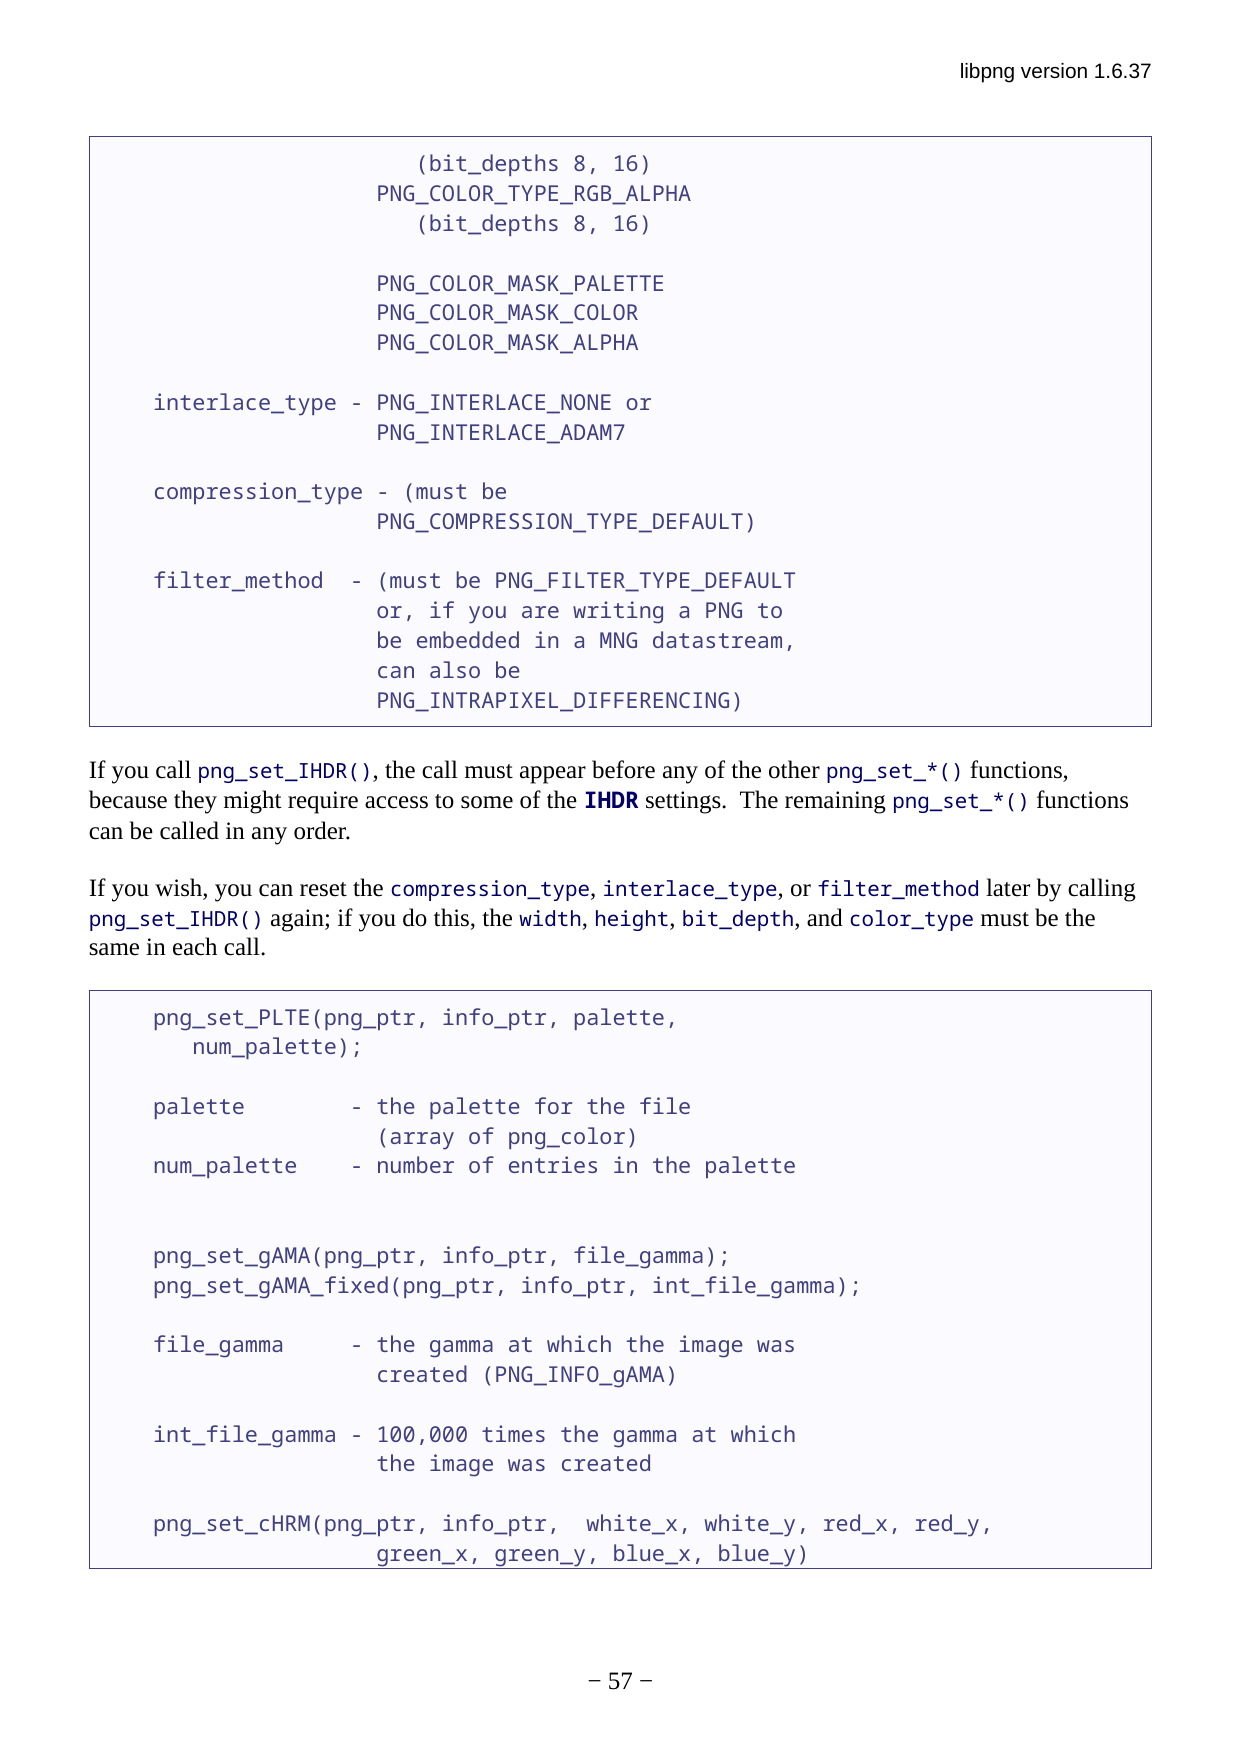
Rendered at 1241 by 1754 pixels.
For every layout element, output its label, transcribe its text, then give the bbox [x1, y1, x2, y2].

text green_x, green_y, blue_x, blue_y) [90, 1526, 1151, 1568]
text png_set_gAMA_fixed(png_ptr, info_ptr, int_file_gamma); [90, 1258, 1151, 1288]
text If you call png_set_IHDR(), the call must appear before any of the other png_set_*() functions, because they might require access to some of the IHDR settings. The remaining png_set_*() functions can be called in any order. [88, 755, 1152, 844]
text file_gamma - the gamma at which the image was [90, 1317, 1151, 1347]
text PNG_COLOR_MASK_PALETTE [90, 256, 1151, 285]
text (array of png_color) [90, 1109, 1151, 1139]
text int_file_gamma - 100,000 times the gamma at which [90, 1407, 1151, 1437]
text be embedded in a MNG datastream, [90, 613, 1151, 643]
text palette - the palette for the file [90, 1079, 1151, 1109]
text (bit_depths 8, 16) [90, 137, 1151, 166]
text PNG_COLOR_MASK_ALPHA [90, 315, 1151, 345]
text PNG_INTERLACE_ADAM7 [90, 404, 1151, 434]
text PNG_INTRAPIXEL_DIFFERENCING) [90, 673, 1151, 726]
text png_set_cHRM(png_ptr, info_ptr, white_x, white_y, red_x, red_y, [90, 1496, 1151, 1526]
text the image was created [90, 1437, 1151, 1466]
text If you wish, you can reset the compression_type, interlace_type, or filter_method later by calling png_set_IHDR() again; if you do this, the width, height, bit_depth, and color_type must be the same in each call. [88, 873, 1152, 961]
text PNG_COLOR_TYPE_RGB_ALPHA [90, 166, 1151, 196]
text (bit_depths 8, 16) [90, 196, 1151, 226]
text or, if you are writing a PNG to [90, 583, 1151, 613]
text PNG_COMPRESSION_TYPE_DEFAULT) [90, 494, 1151, 524]
text PNG_COLOR_MASK_COLOR [90, 285, 1151, 315]
text num_palette); [90, 1019, 1151, 1049]
text can also be [90, 643, 1151, 673]
text num_palette - number of entries in the palette [90, 1139, 1151, 1168]
text filter_method - (must be PNG_FILTER_TYPE_DEFAULT [90, 553, 1151, 583]
text png_set_gAMA(png_ptr, info_ptr, file_gamma); [90, 1228, 1151, 1258]
text png_set_PLTE(png_ptr, info_ptr, palette, [90, 991, 1151, 1019]
text interlace_type - PNG_INTERLACE_NONE or [90, 375, 1151, 404]
text created (PNG_INFO_gAMA) [90, 1347, 1151, 1377]
text compression_type - (must be [90, 464, 1151, 494]
